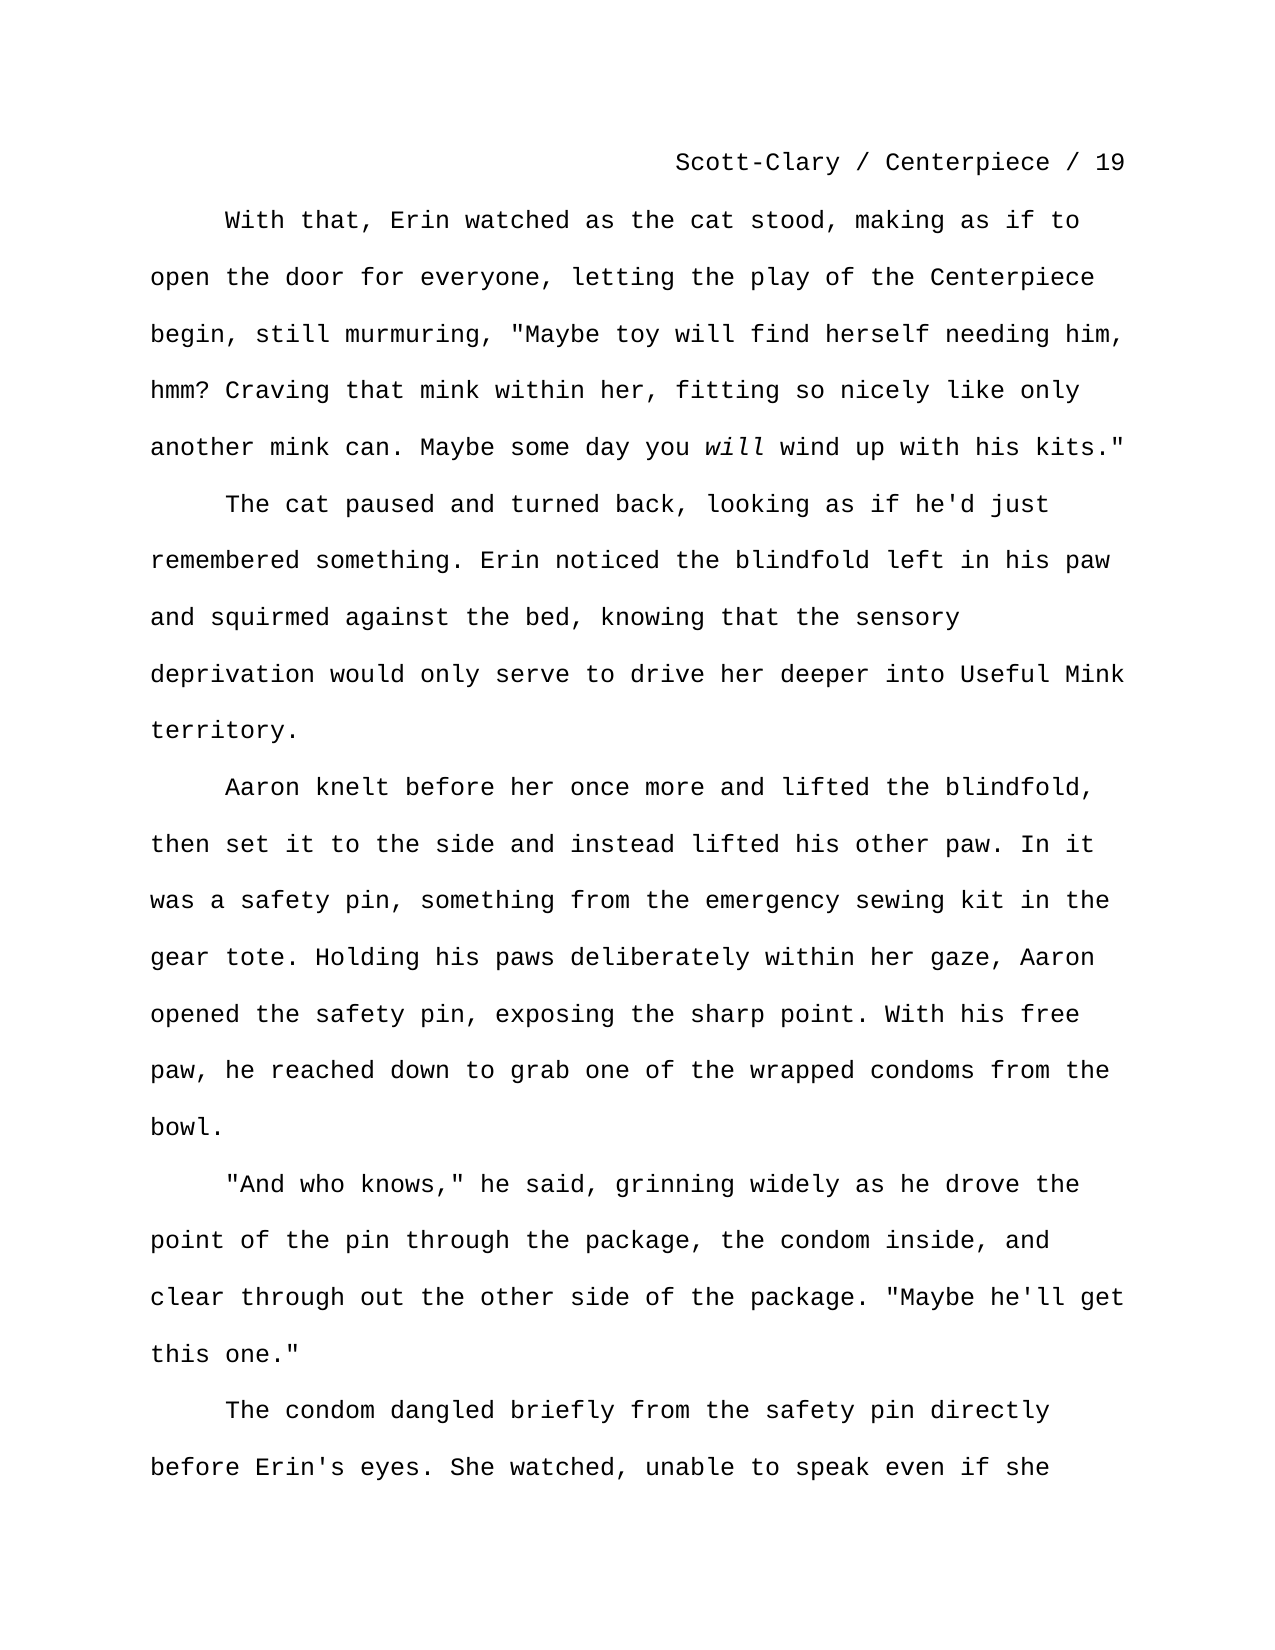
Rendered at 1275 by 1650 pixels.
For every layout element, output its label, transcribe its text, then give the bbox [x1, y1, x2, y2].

text With that, Erin watched as the cat stood, making as if to open the door for everyone, letting the play of the Centerpiece begin, still murmuring, "Maybe toy will find herself needing him, hmm? Craving that mink within her, fitting so nicely like only another mink can. Maybe some day you will wind up with his kits." [150, 208, 1125, 463]
text The cat paused and turned back, looking as if he'd just remembered something. Erin noticed the blindfold left in his paw and squirmed against the bed, knowing that the sensory deprivation would only serve to drive her deeper into Useful Mink territory. [150, 491, 1125, 746]
text The condom dangled briefly from the safety pin directly before Erin's eyes. She watched, unable to speak even if she [150, 1398, 1125, 1483]
text "And who knows," he said, grinning widely as he drove the point of the pin through the package, the condom inside, and clear through out the other side of the package. "Maybe he'll get this one." [150, 1171, 1125, 1369]
text Aaron knelt before her once more and lifted the blindfold, then set it to the side and instead lifted his other paw. In it was a safety pin, something from the emergency sewing kit in the gear tote. Holding his paws deliberately within her gaze, Aaron opened the safety pin, exposing the sharp point. With his free paw, he reached down to grab one of the wrapped condoms from the bowl. [150, 774, 1125, 1143]
